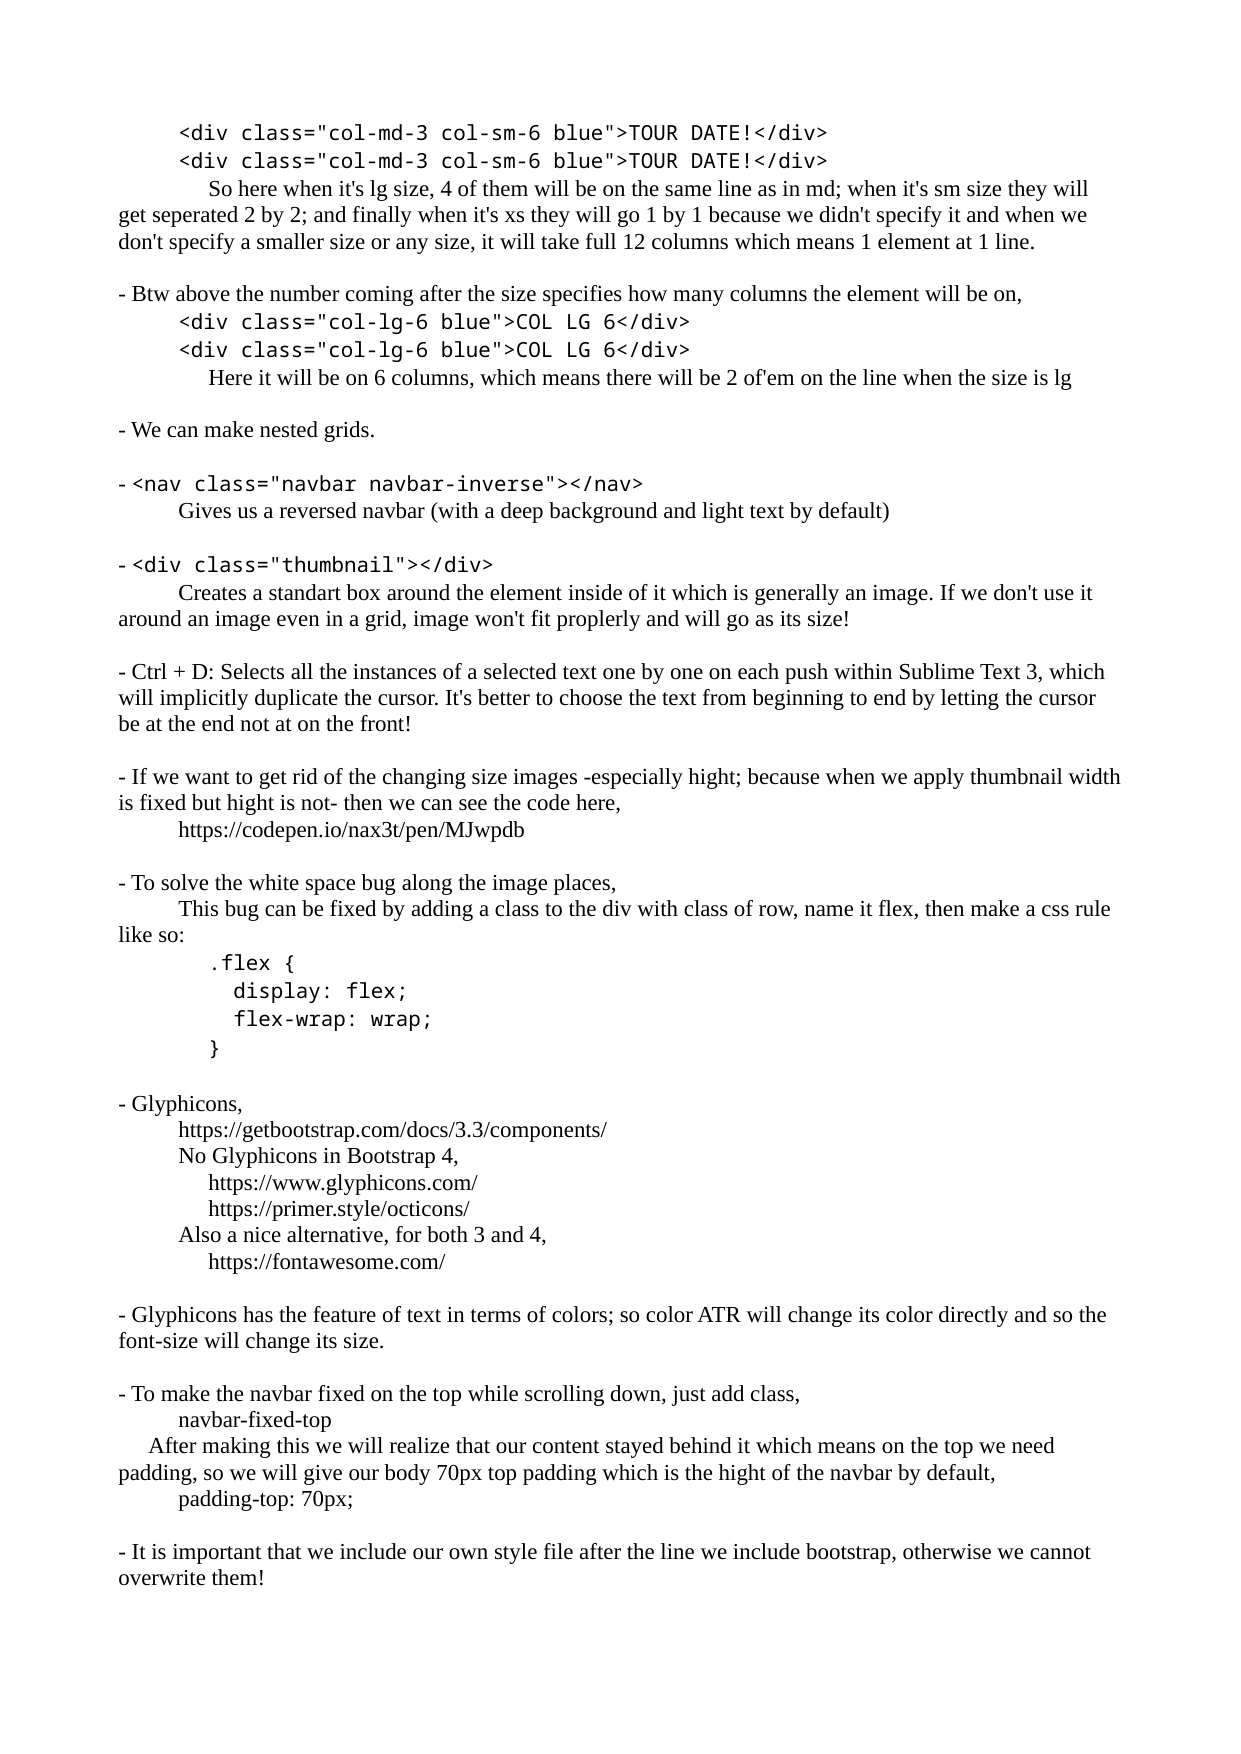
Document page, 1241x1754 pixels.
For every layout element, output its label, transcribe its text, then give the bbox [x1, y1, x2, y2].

text - <div class="thumbnail"></div> [118, 550, 1122, 579]
text - <nav class="navbar navbar-inverse"></nav> [118, 469, 1122, 497]
text https://primer.style/octicons/ [118, 1195, 1122, 1222]
text https://codepen.io/nax3t/pen/MJwpdb [118, 816, 1122, 842]
text - To make the navbar fixed on the top while scrolling down, just add class, [118, 1380, 1122, 1406]
text - If we want to get rid of the changing size images -especially hight; because when we apply thumbnail width is fixed but hight is not- then we can see the code here, [118, 763, 1122, 816]
text - Ctrl + D: Selects all the instances of a selected text one by one on each push within Sublime Text 3, which will implicitly duplicate the cursor. It's better to choose the text from beginning to end by letting the cursor be at the end not at on the front! [118, 658, 1122, 737]
text https://www.glyphicons.com/ [118, 1169, 1122, 1195]
text flex-wrap: wrap; [118, 1004, 1122, 1033]
text .flex { [118, 948, 1122, 976]
text - Glyphicons has the feature of text in terms of colors; so color ATR will change its color directly and so the font-size will change its size. [118, 1301, 1122, 1353]
text - Btw above the number coming after the size specifies how many columns the element will be on, [118, 280, 1122, 307]
text So here when it's lg size, 4 of them will be on the same line as in md; when it's sm size they will get seperated 2 by 2; and finally when it's xs they will go 1 by 1 because we didn't specify it and when we don't specify a smaller size or any size, it will take full 12 columns which means 1 element at 1 line. [118, 175, 1122, 254]
text https://fontawesome.com/ [118, 1248, 1122, 1274]
text This bug can be fixed by adding a class to the div with class of row, name it flex, then make a css rule like so: [118, 895, 1122, 948]
text - Glyphicons, [118, 1090, 1122, 1116]
text After making this we will realize that our content stayed behind it which means on the top we need padding, so we will give our body 70px top padding which is the hight of the navbar by default, [118, 1432, 1122, 1485]
text Here it will be on 6 columns, which means there will be 2 of'em on the line when the size is lg [118, 364, 1122, 390]
text navbar-fixed-top [118, 1406, 1122, 1432]
text padding-top: 70px; [118, 1485, 1122, 1511]
text No Glyphicons in Bootstrap 4, [118, 1142, 1122, 1169]
text Creates a standart box around the element inside of it which is generally an image. If we don't use it around an image even in a grid, image won't fit proplerly and will go as its size! [118, 579, 1122, 631]
text - To solve the white space bug along the image places, [118, 868, 1122, 895]
text display: flex; [118, 976, 1122, 1004]
text - We can make nested grids. [118, 416, 1122, 443]
text <div class="col-lg-6 blue">COL LG 6</div> [118, 307, 1122, 335]
text - It is important that we include our own style file after the line we include bootstrap, otherwise we cannot overwrite them! [118, 1538, 1122, 1591]
text <div class="col-md-3 col-sm-6 blue">TOUR DATE!</div> [118, 118, 1122, 147]
text } [118, 1033, 1122, 1061]
text Gives us a reversed navbar (with a deep background and light text by default) [118, 497, 1122, 524]
text <div class="col-lg-6 blue">COL LG 6</div> [118, 335, 1122, 364]
text <div class="col-md-3 col-sm-6 blue">TOUR DATE!</div> [118, 147, 1122, 175]
text Also a nice alternative, for both 3 and 4, [118, 1222, 1122, 1248]
text https://getbootstrap.com/docs/3.3/components/ [118, 1116, 1122, 1142]
